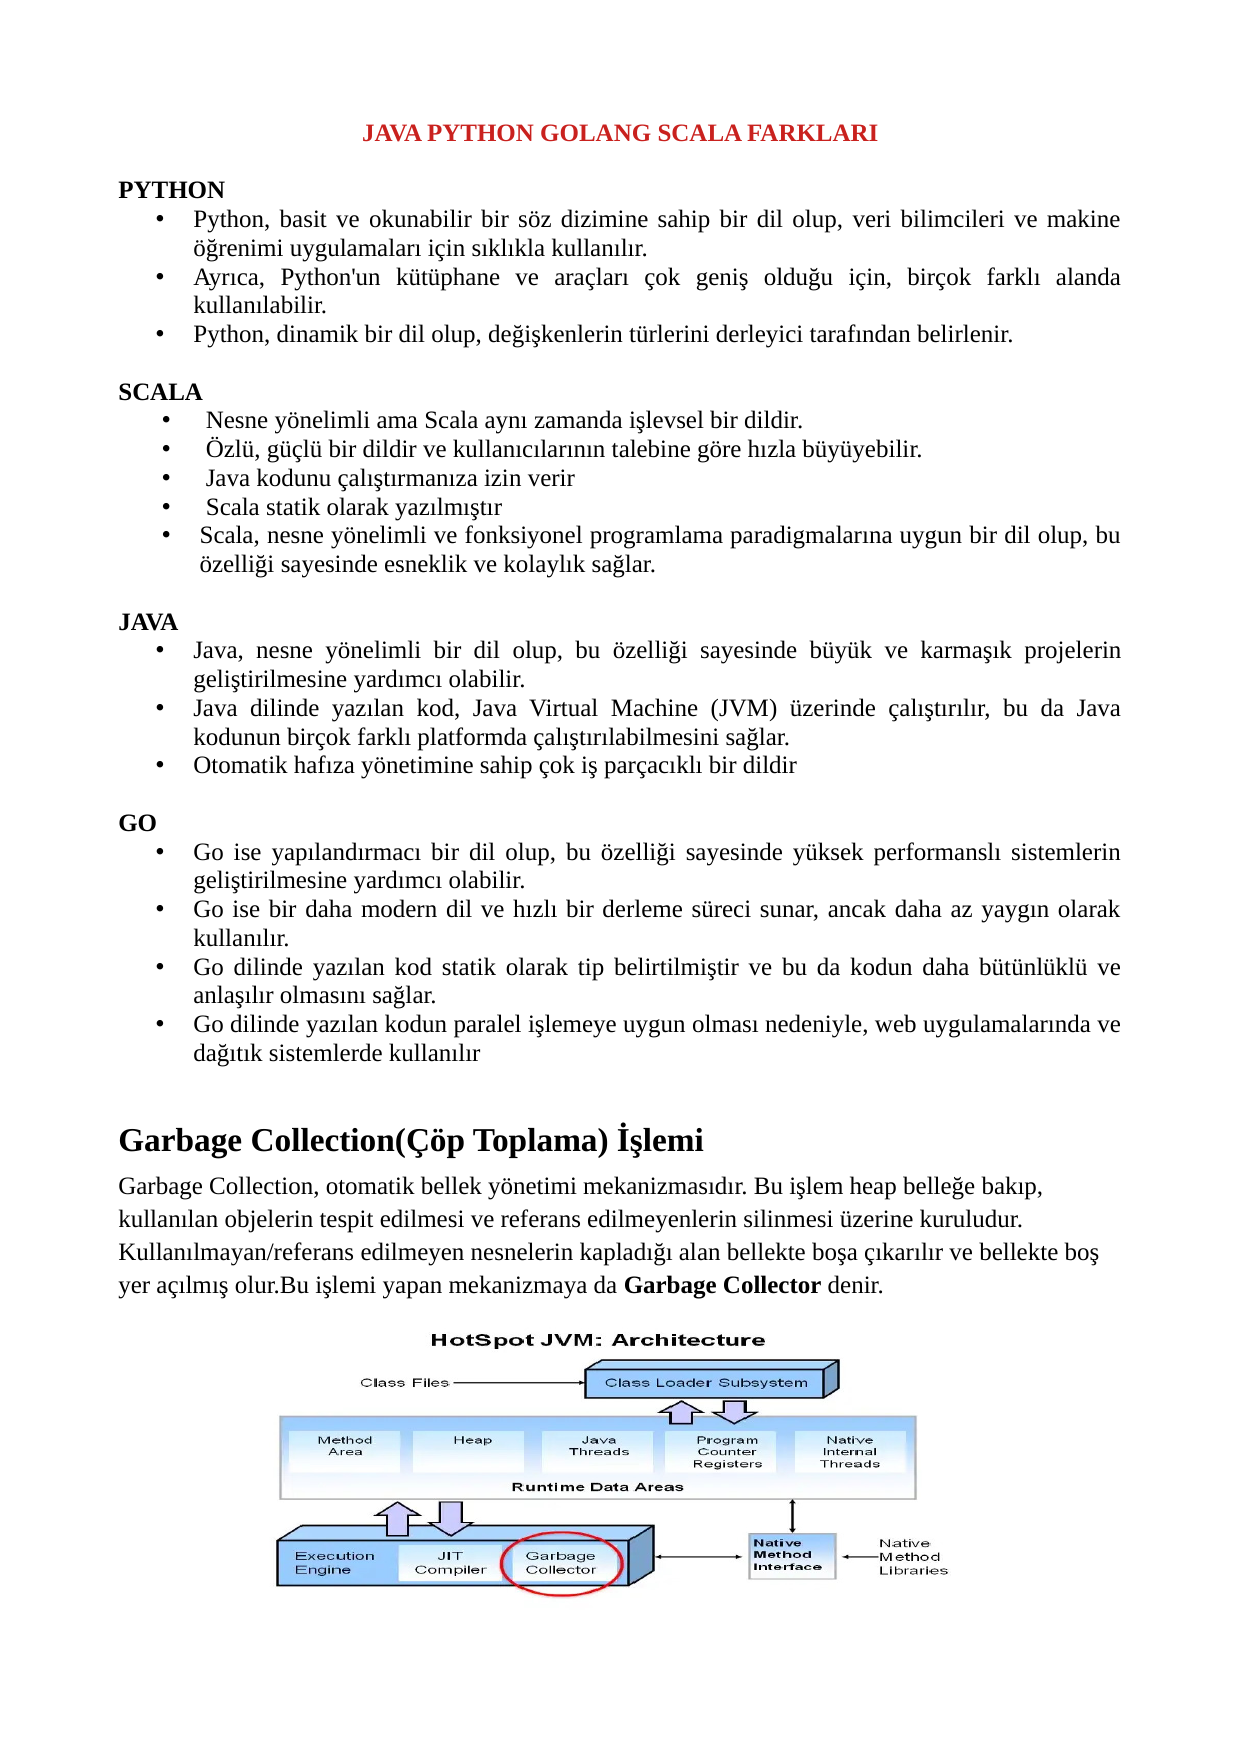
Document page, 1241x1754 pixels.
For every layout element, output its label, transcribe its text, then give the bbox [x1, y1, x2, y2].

text Garbage Collection, otomatik bellek yönetimi mekanizmasıdır. Bu işlem heap belleğe bakıp, kullanılan objelerin tespit edilmesi ve referans edilmeyenlerin silinmesi üzerine kuruludur. Kullanılmayan/referans edilmeyen nesnelerin kapladığı alan bellekte boşa çıkarılır ve bellekte boş yer açılmış olur.Bu işlemi yapan mekanizmaya da Garbage Collector denir. [118, 1171, 1122, 1299]
subtitle Garbage Collection(Çöp Toplama) İşlemi [118, 1121, 1122, 1159]
list Özlü, güçlü bir dildir ve kullanıcılarının talebine göre hızla büyüyebilir. [162, 434, 1122, 463]
list Go dilinde yazılan kod statik olarak tip belirtilmiştir ve bu da kodun daha bütünlüklü ve anlaşılır olmasını sağlar. [156, 952, 1122, 1009]
list Go dilinde yazılan kodun paralel işlemeye uygun olması nedeniyle, web uygulamalarında ve dağıtık sistemlerde kullanılır [156, 1009, 1122, 1067]
text SCALA [118, 377, 1122, 406]
list Go ise bir daha modern dil ve hızlı bir derleme süreci sunar, ancak daha az yaygın olarak kullanılır. [156, 894, 1122, 952]
list Python, dinamik bir dil olup, değişkenlerin türlerini derleyici tarafından belirlenir. [156, 319, 1122, 348]
list Java kodunu çalıştırmanıza izin verir [162, 463, 1122, 492]
text GO [118, 808, 1122, 837]
list Nesne yönelimli ama Scala aynı zamanda işlevsel bir dildir. [162, 406, 1122, 434]
text PYTHON [118, 176, 1122, 204]
text JAVA PYTHON GOLANG SCALA FARKLARI [118, 118, 1122, 147]
picture [228, 1307, 968, 1645]
list Go ise yapılandırmacı bir dil olup, bu özelliği sayesinde yüksek performanslı sistemlerin geliştirilmesine yardımcı olabilir. [156, 837, 1122, 894]
list Scala, nesne yönelimli ve fonksiyonel programlama paradigmalarına uygun bir dil olup, bu özelliği sayesinde esneklik ve kolaylık sağlar. [162, 521, 1122, 578]
text JAVA [118, 607, 1122, 636]
list Otomatik hafıza yönetimine sahip çok iş parçacıklı bir dildir [156, 751, 1122, 779]
list Ayrıca, Python'un kütüphane ve araçları çok geniş olduğu için, birçok farklı alanda kullanılabilir. [156, 262, 1122, 319]
list Scala statik olarak yazılmıştır [162, 492, 1122, 521]
list Java dilinde yazılan kod, Java Virtual Machine (JVM) üzerinde çalıştırılır, bu da Java kodunun birçok farklı platformda çalıştırılabilmesini sağlar. [156, 693, 1122, 751]
list Python, basit ve okunabilir bir söz dizimine sahip bir dil olup, veri bilimcileri ve makine öğrenimi uygulamaları için sıklıkla kullanılır. [156, 204, 1122, 262]
list Java, nesne yönelimli bir dil olup, bu özelliği sayesinde büyük ve karmaşık projelerin geliştirilmesine yardımcı olabilir. [156, 636, 1122, 693]
